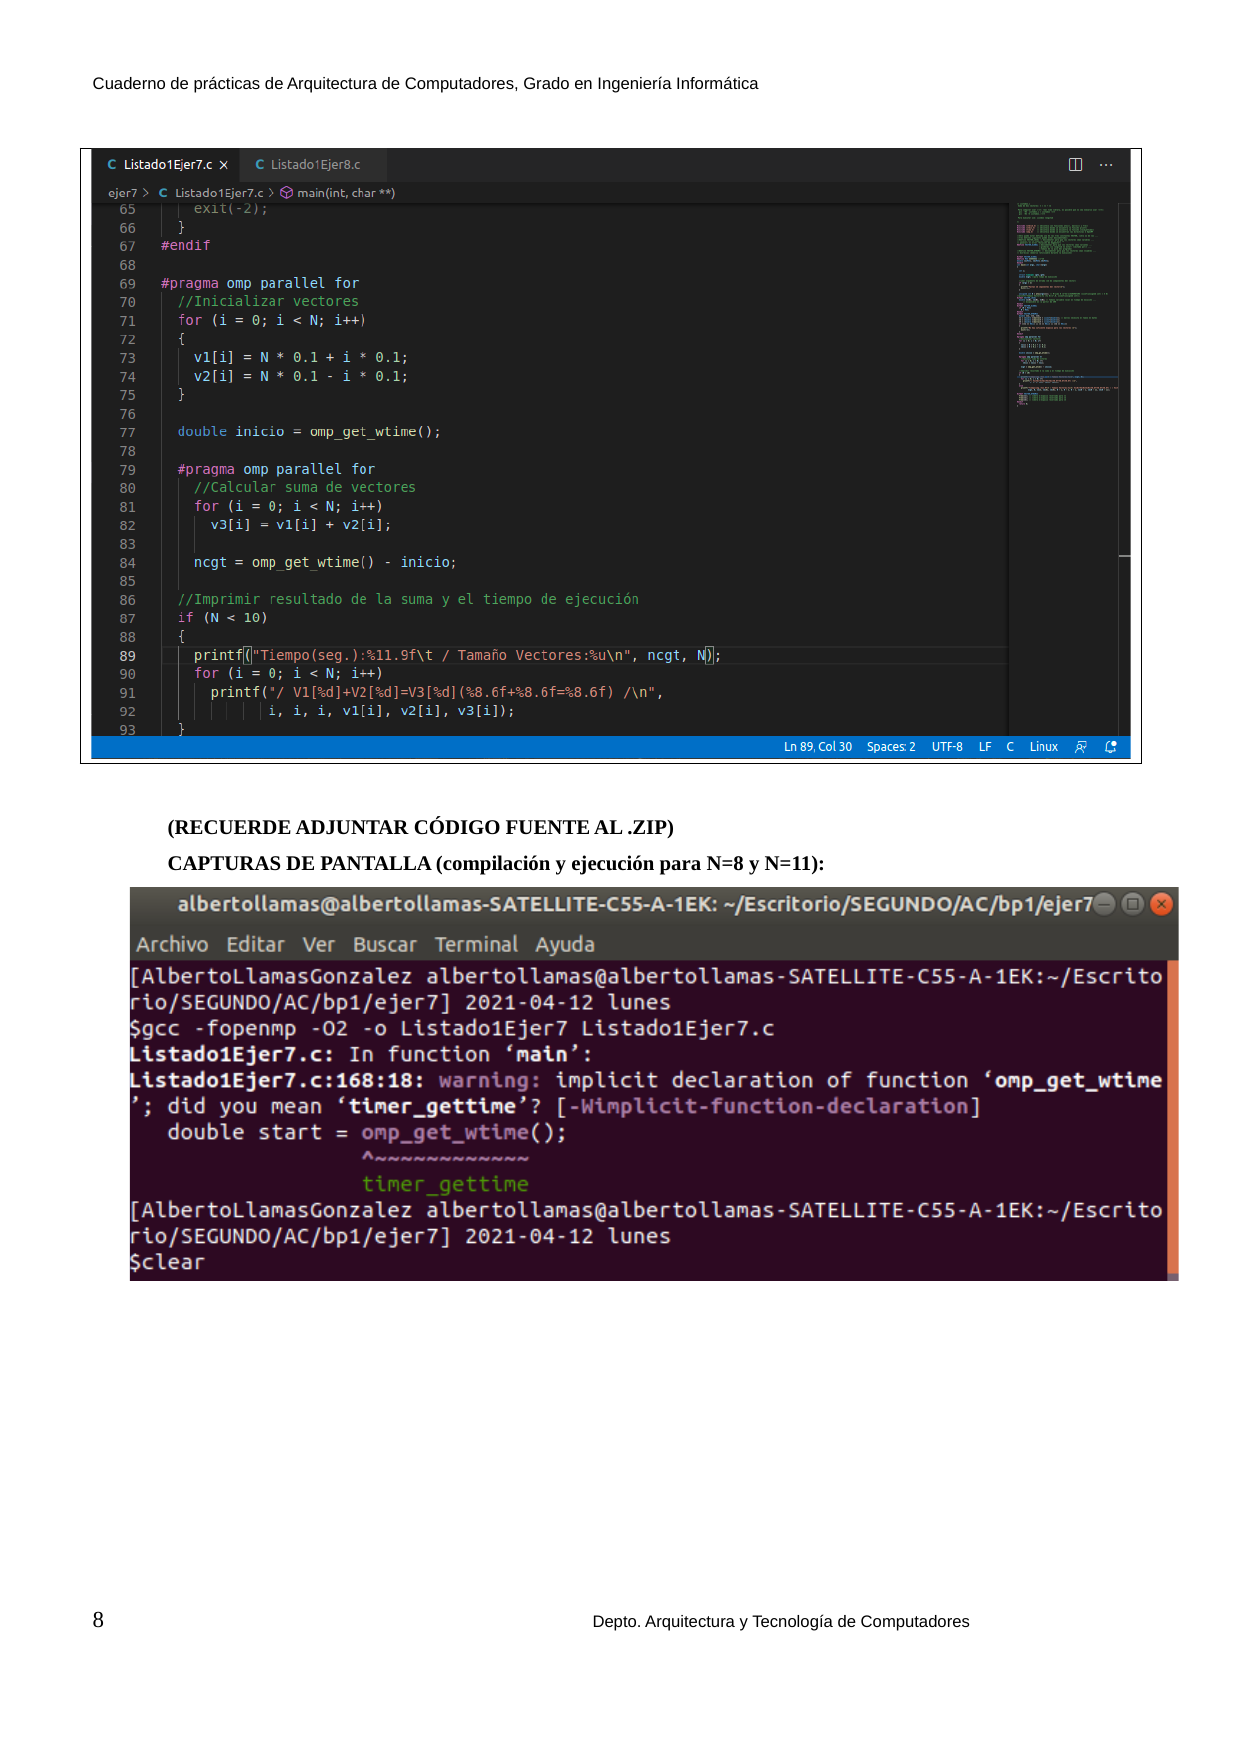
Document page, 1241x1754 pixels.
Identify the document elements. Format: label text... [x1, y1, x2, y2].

table_header [81, 149, 1141, 762]
text CAPTURAS DE PANTALLA (compilación y ejecución para N=8 y N=11): [167, 851, 1143, 875]
text (RECUERDE ADJUNTAR CÓDIGO FUENTE AL .ZIP) [167, 815, 1143, 839]
